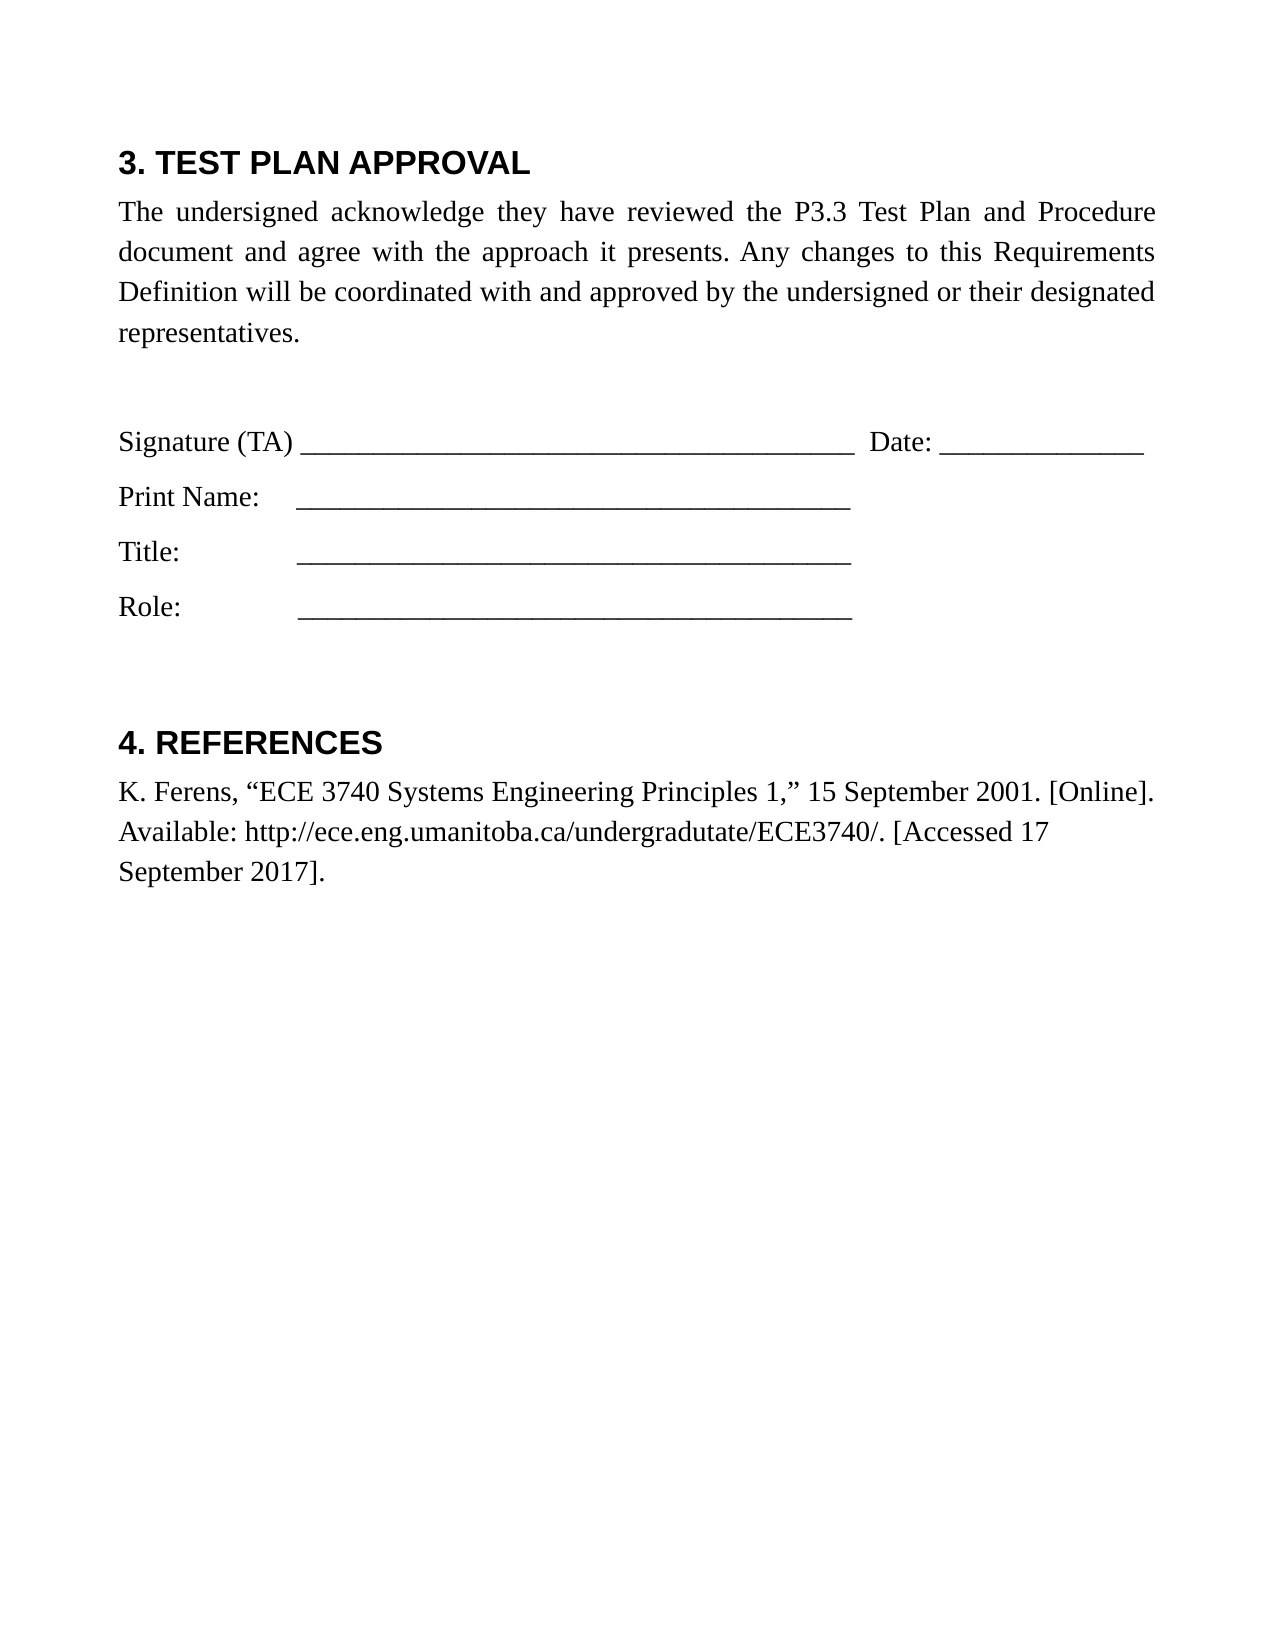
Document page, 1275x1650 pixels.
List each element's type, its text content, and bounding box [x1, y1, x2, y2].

text The undersigned acknowledge they have reviewed the P3.3 Test Plan and Procedure document and agree with the approach it presents. Any changes to this Requirements Definition will be coordinated with and approved by the undersigned or their designated representatives. [118, 194, 1157, 348]
text Role: ______________________________________ [118, 589, 1157, 622]
subtitle 4. REFERENCES [118, 723, 1157, 762]
text Print Name: ______________________________________ [118, 479, 1157, 513]
text Signature (TA) ______________________________________ Date: ______________ [118, 424, 1157, 458]
text K. Ferens, “ECE 3740 Systems Engineering Principles 1,” 15 September 2001. [Online]. Available: http://ece.eng.umanitoba.ca/undergradutate/ECE3740/. [Accessed 17 September 2017]. [118, 774, 1157, 888]
subtitle 3. TEST PLAN APPROVAL [118, 143, 1157, 182]
text Title: ______________________________________ [118, 534, 1157, 567]
